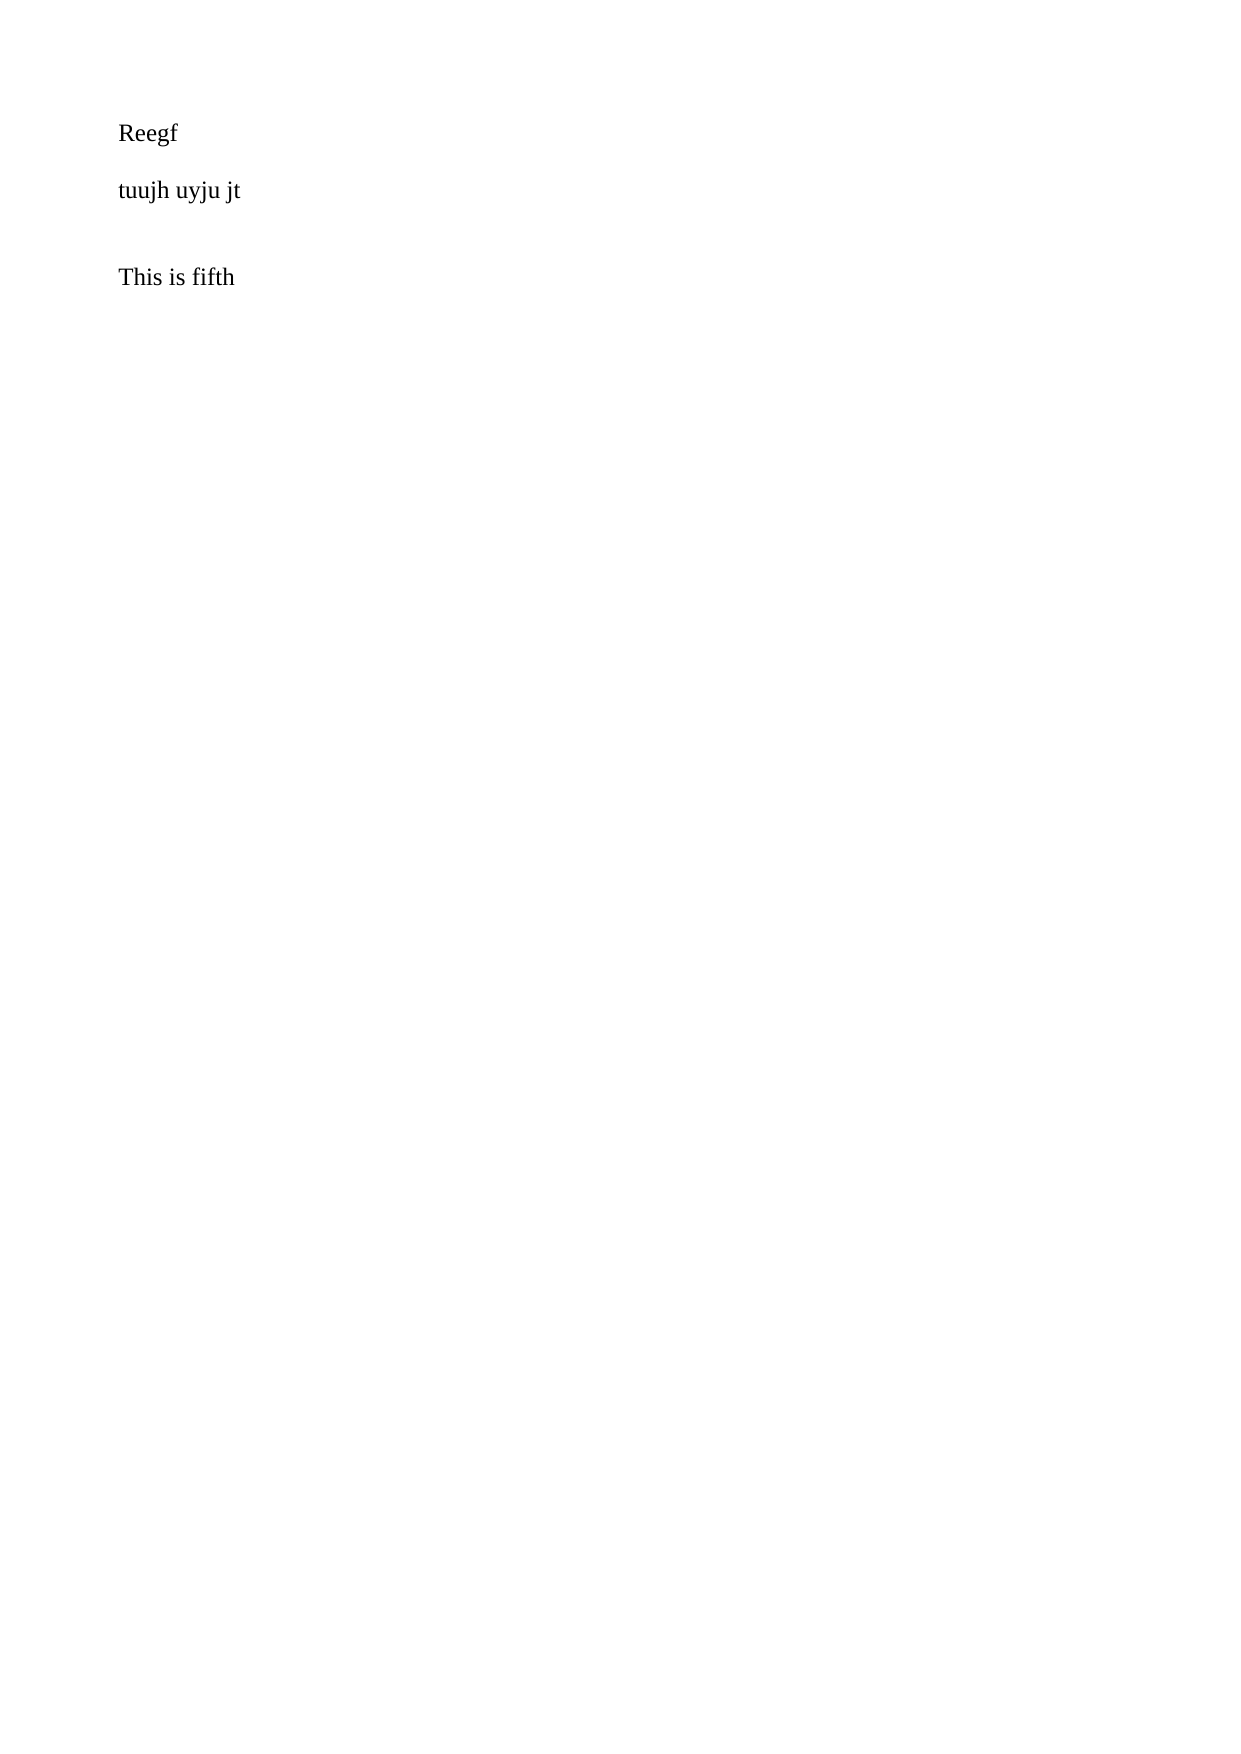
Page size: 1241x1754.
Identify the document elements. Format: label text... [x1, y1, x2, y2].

text This is fifth [118, 262, 1122, 291]
text tuujh uyju jt [118, 176, 1122, 204]
text Reegf [118, 118, 1122, 147]
